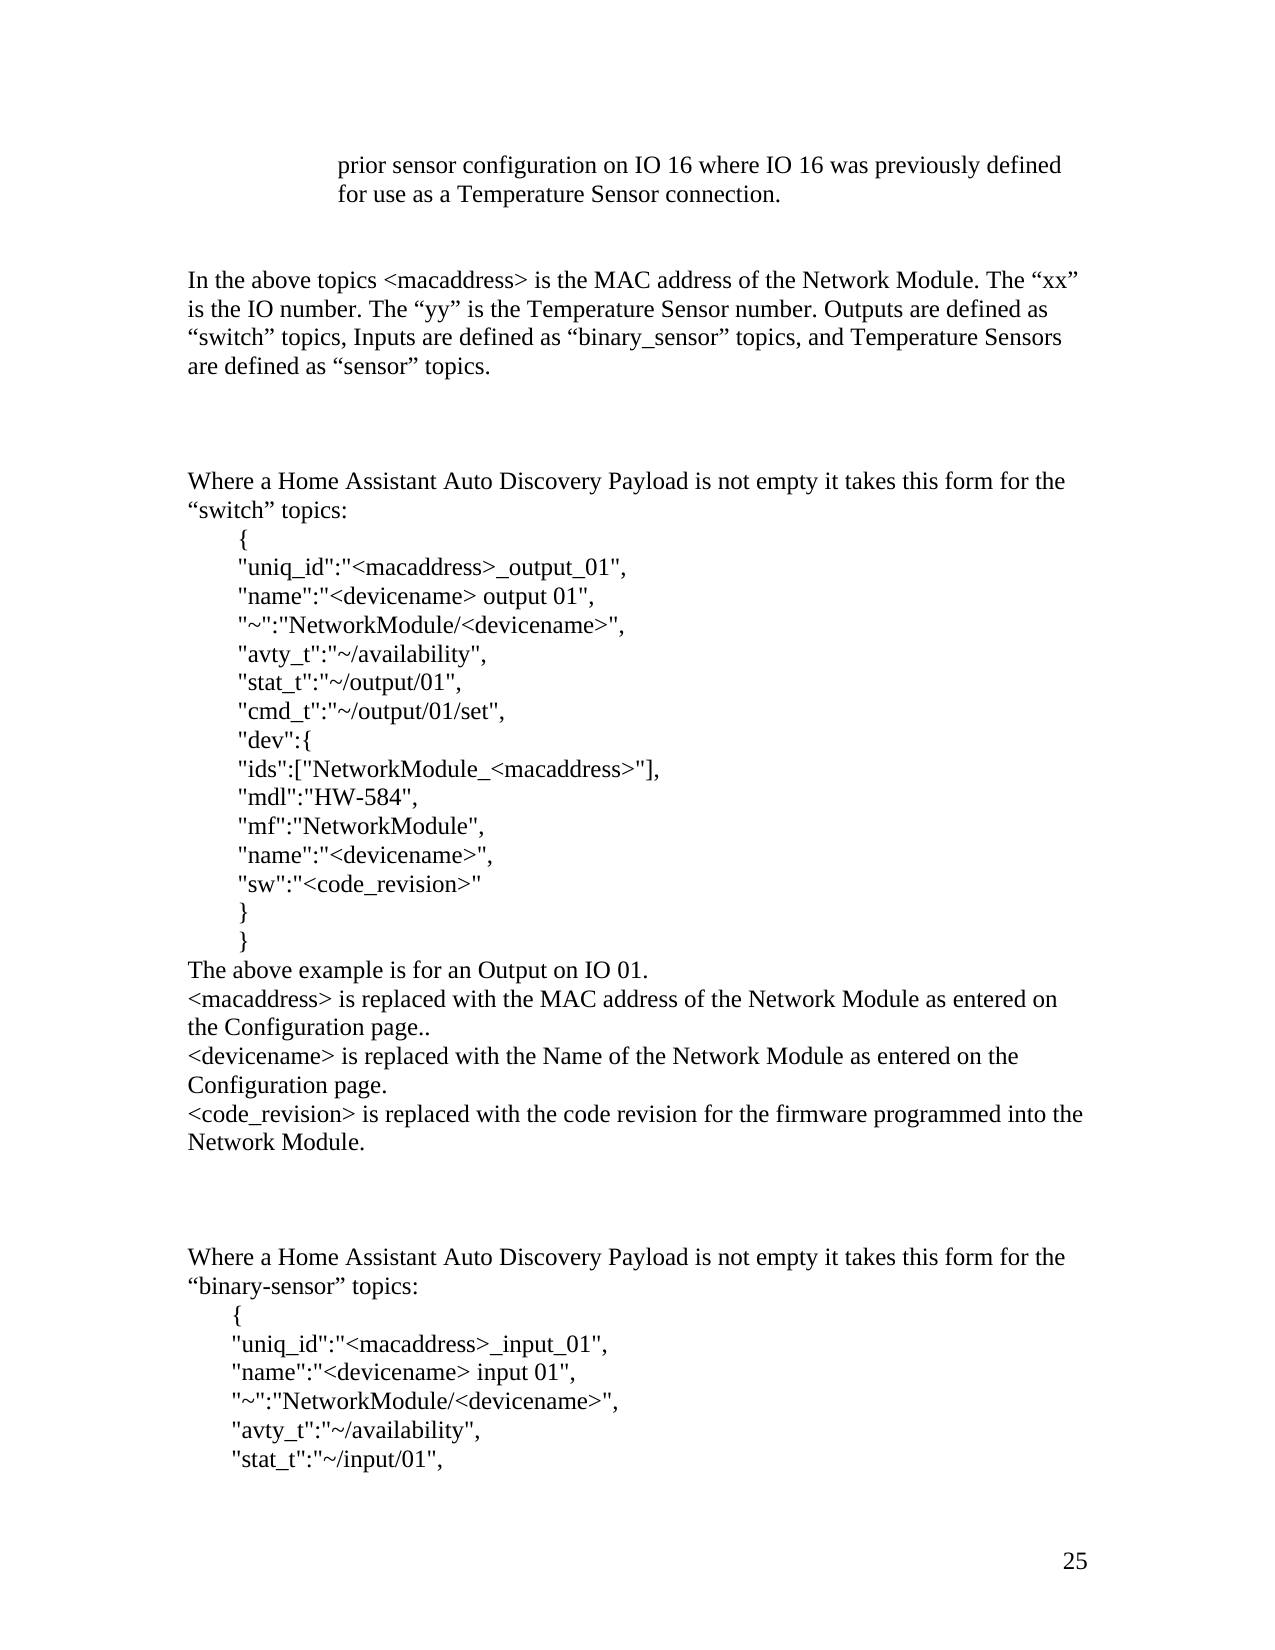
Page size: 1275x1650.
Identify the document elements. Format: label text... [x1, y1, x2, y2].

text prior sensor configuration on IO 16 where IO 16 was previously defined for use as a Temperature Sensor connection. [337, 150, 1087, 207]
text { [187, 524, 1087, 552]
text In the above topics <macaddress> is the MAC address of the Network Module. The “xx” is the IO number. The “yy” is the Temperature Sensor number. Outputs are defined as “switch” topics, Inputs are defined as “binary_sensor” topics, and Temperature Sensors are defined as “sensor” topics. [187, 265, 1087, 380]
text <devicename> is replaced with the Name of the Network Module as entered on the Configuration page. [187, 1041, 1087, 1099]
text "dev":{ [187, 725, 1087, 754]
text "avty_t":"~/availability", [187, 1415, 1087, 1444]
text <macaddress> is replaced with the MAC address of the Network Module as entered on the Configuration page.. [187, 984, 1087, 1041]
text "~":"NetworkModule/<devicename>", [187, 1386, 1087, 1415]
text "name":"<devicename> output 01", [187, 581, 1087, 610]
text } [187, 926, 1087, 955]
text <code_revision> is replaced with the code revision for the firmware programmed into the Network Module. [187, 1099, 1087, 1156]
text Where a Home Assistant Auto Discovery Payload is not empty it takes this form for the “switch” topics: [187, 466, 1087, 524]
text Where a Home Assistant Auto Discovery Payload is not empty it takes this form for the “binary-sensor” topics: [187, 1242, 1087, 1300]
text "sw":"<code_revision>" [187, 869, 1087, 897]
text The above example is for an Output on IO 01. [187, 955, 1087, 984]
text "stat_t":"~/output/01", [187, 667, 1087, 696]
text "mdl":"HW-584", [187, 782, 1087, 811]
text "mf":"NetworkModule", [187, 811, 1087, 840]
text } [187, 897, 1087, 926]
text "name":"<devicename> input 01", [187, 1357, 1087, 1386]
text "cmd_t":"~/output/01/set", [187, 696, 1087, 725]
text "ids":["NetworkModule_<macaddress>"], [187, 754, 1087, 782]
text "~":"NetworkModule/<devicename>", [187, 610, 1087, 639]
text "stat_t":"~/input/01", [187, 1444, 1087, 1472]
text "avty_t":"~/availability", [187, 639, 1087, 667]
text "uniq_id":"<macaddress>_output_01", [187, 552, 1087, 581]
text "name":"<devicename>", [187, 840, 1087, 869]
text "uniq_id":"<macaddress>_input_01", [187, 1329, 1087, 1357]
text { [187, 1300, 1087, 1329]
